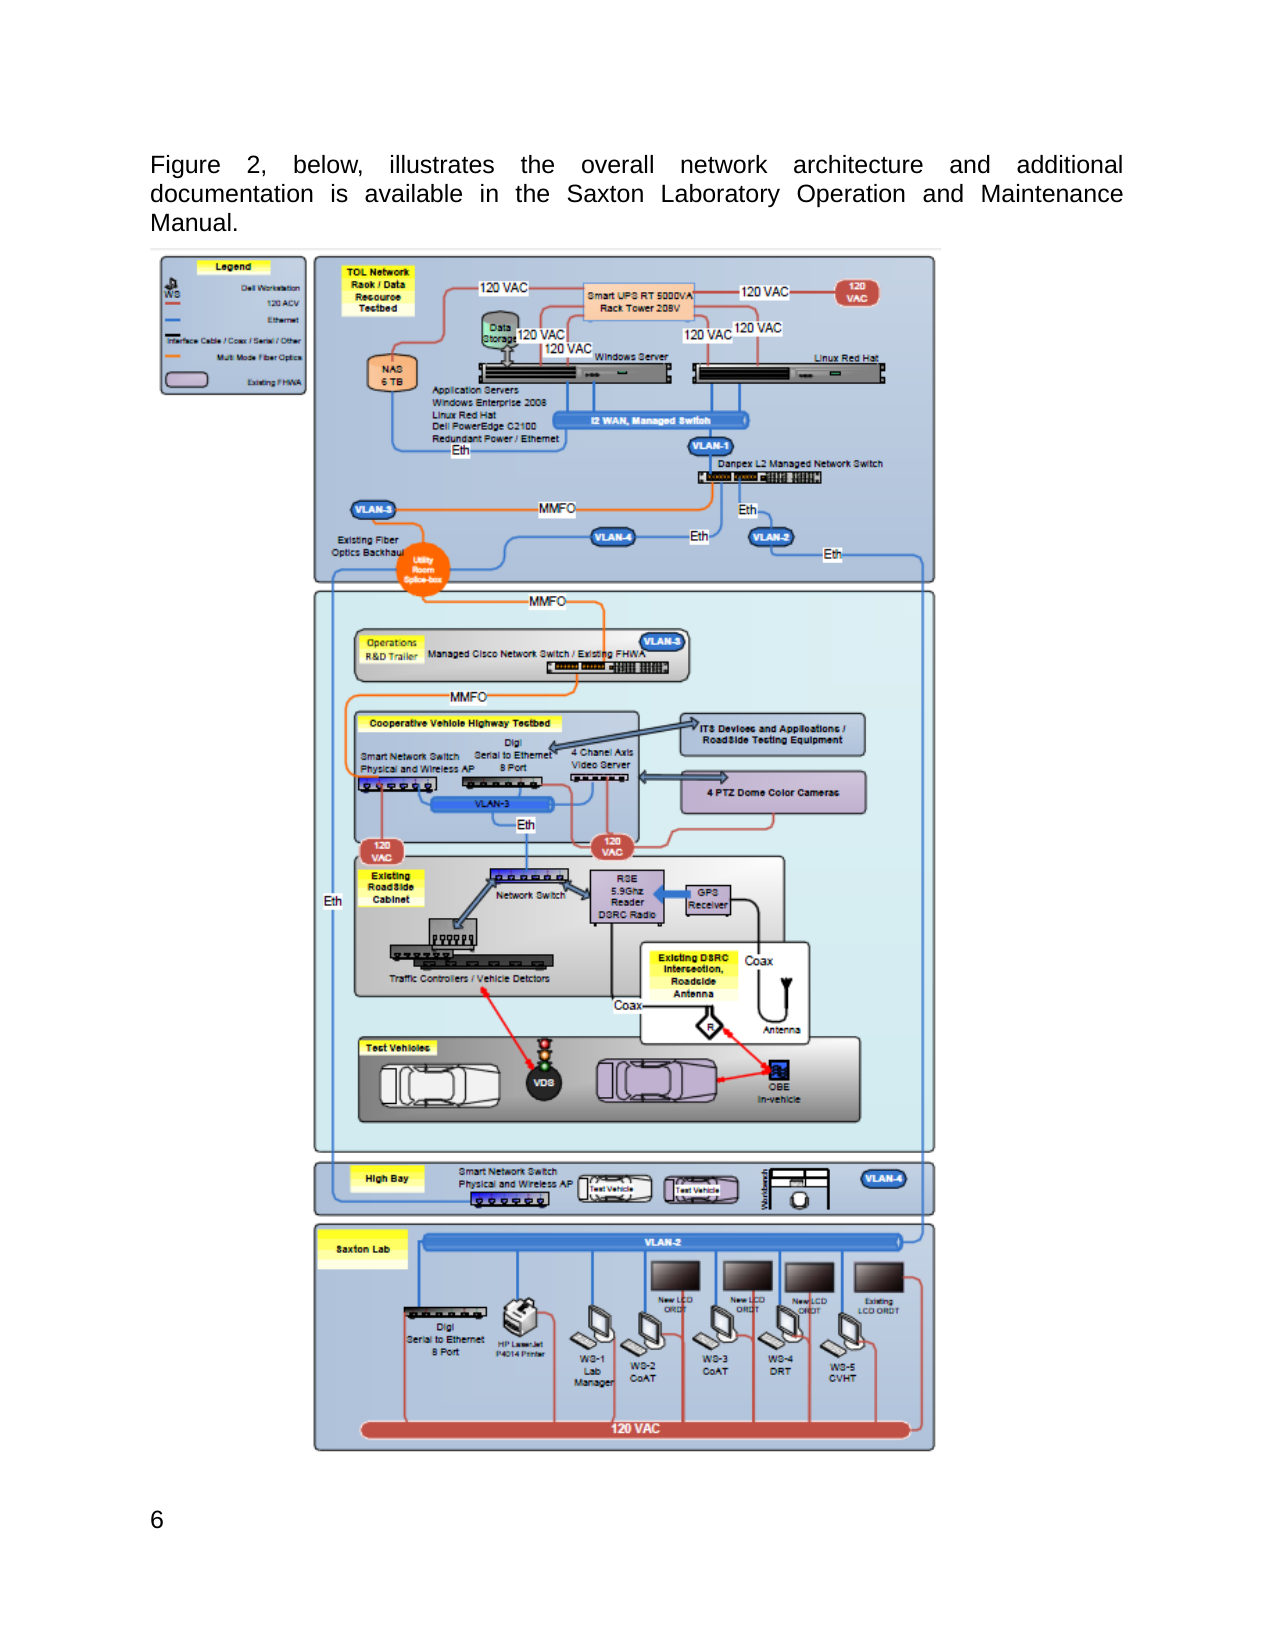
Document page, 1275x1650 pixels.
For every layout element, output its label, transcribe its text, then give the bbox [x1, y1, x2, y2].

text Figure 2, below, illustrates the overall network architecture and additional documentation is available in the Saxton Laboratory Operation and Maintenance Manual. [150, 150, 1125, 236]
picture [150, 248, 941, 1468]
